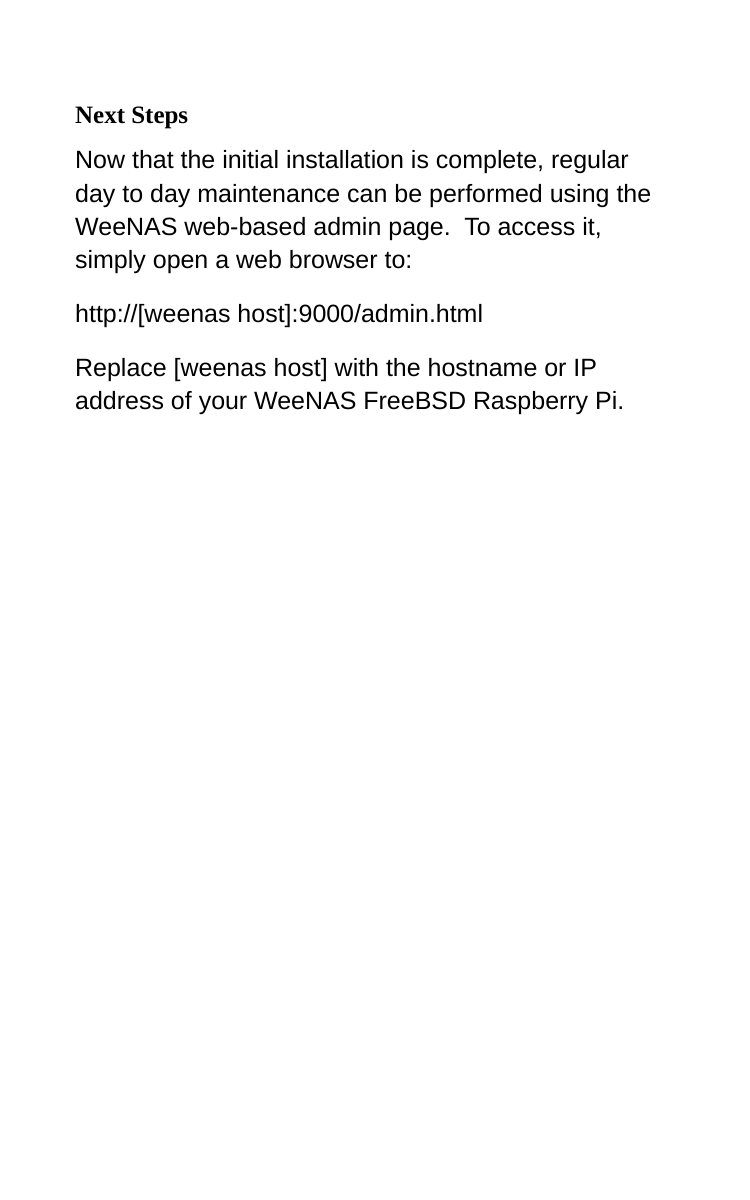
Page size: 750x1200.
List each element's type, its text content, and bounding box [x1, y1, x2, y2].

text Now that the initial installation is complete, regular day to day maintenance can be performed using the WeeNAS web-based admin page. To access it, simply open a web browser to: [75, 146, 675, 273]
subtitle Next Steps [75, 100, 675, 129]
text http://[weenas host]:9000/admin.html [75, 299, 675, 327]
text Replace [weenas host] with the hostname or IP address of your WeeNAS FreeBSD Raspberry Pi. [75, 353, 675, 414]
